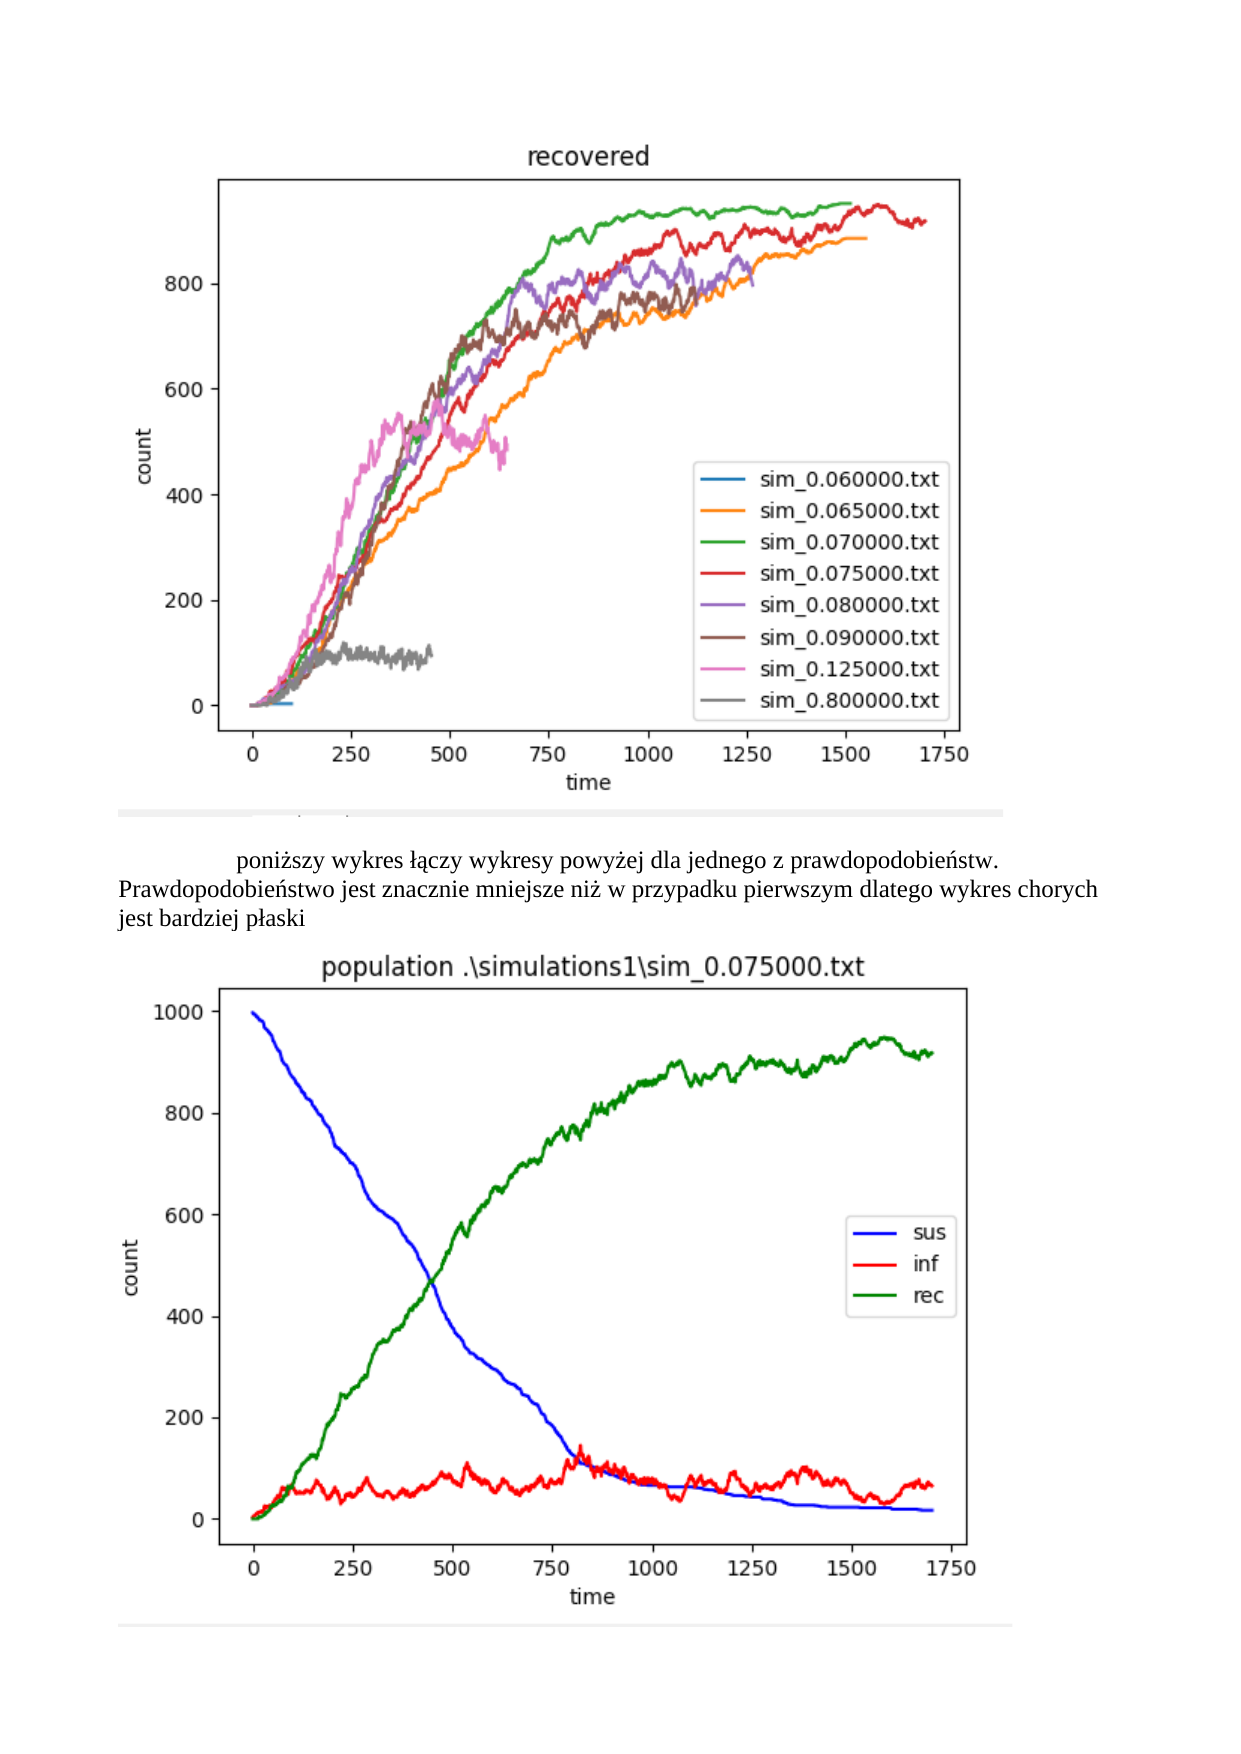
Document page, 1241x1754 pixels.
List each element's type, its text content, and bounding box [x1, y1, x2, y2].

picture [118, 118, 1004, 817]
text poniższy wykres łączy wykresy powyżej dla jednego z prawdopodobieństw. Prawdopodobieństwo jest znacznie mniejsze niż w przypadku pierwszym dlatego wykres chorych jest bardziej płaski [118, 845, 1122, 932]
picture [118, 931, 1013, 1627]
